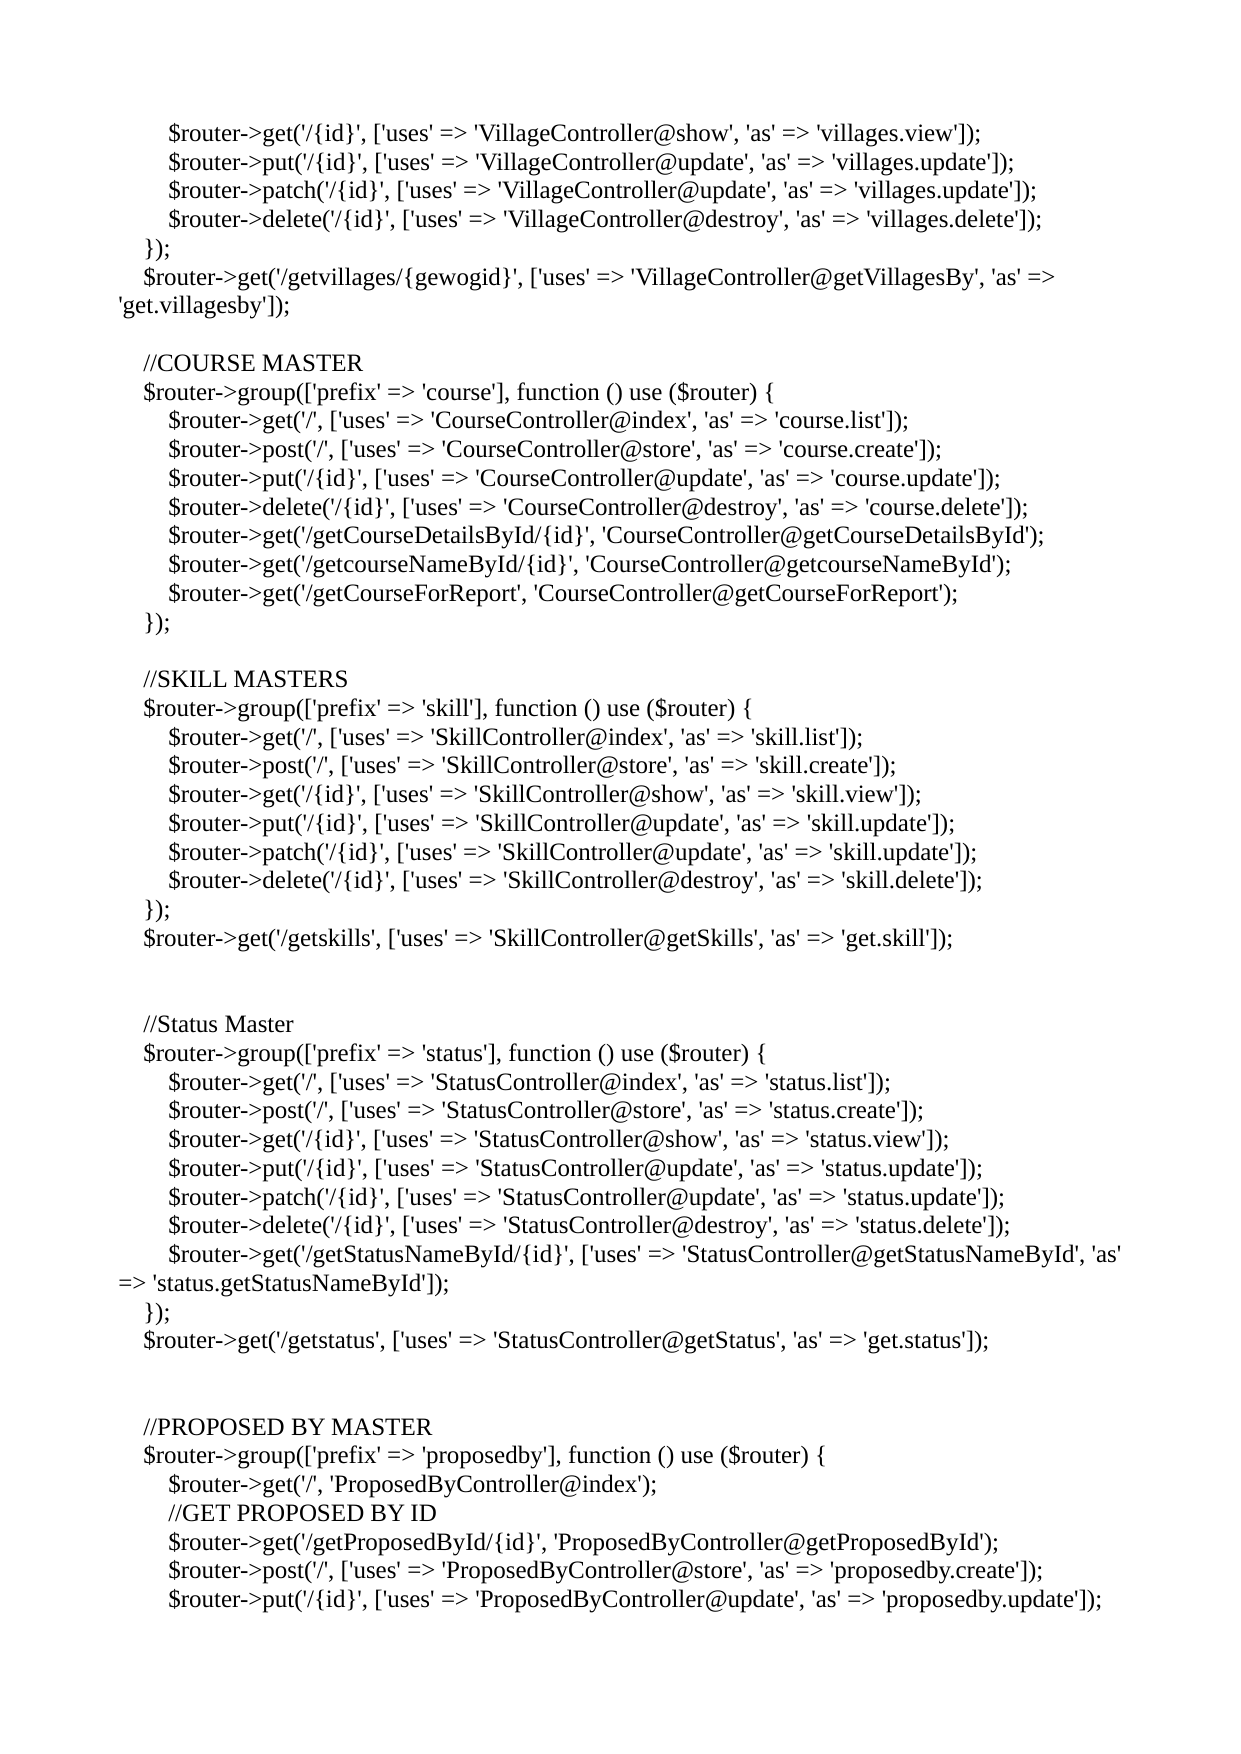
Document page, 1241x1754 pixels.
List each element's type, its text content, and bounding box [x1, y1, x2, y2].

text $router->group(['prefix' => 'skill'], function () use ($router) { [118, 693, 1122, 722]
text $router->delete('/{id}', ['uses' => 'StatusController@destroy', 'as' => 'status.delete']); [118, 1211, 1122, 1239]
text $router->group(['prefix' => 'proposedby'], function () use ($router) { [118, 1441, 1122, 1469]
text $router->put('/{id}', ['uses' => 'StatusController@update', 'as' => 'status.update']); [118, 1153, 1122, 1182]
text $router->get('/getProposedById/{id}', 'ProposedByController@getProposedById'); [118, 1527, 1122, 1556]
text $router->get('/getvillages/{gewogid}', ['uses' => 'VillageController@getVillagesBy', 'as' => 'get.villagesby']); [118, 262, 1122, 319]
text }); [118, 1297, 1122, 1326]
text //PROPOSED BY MASTER [118, 1412, 1122, 1441]
text $router->get('/{id}', ['uses' => 'SkillController@show', 'as' => 'skill.view']); [118, 779, 1122, 808]
text $router->get('/getcourseNameById/{id}', 'CourseController@getcourseNameById'); [118, 549, 1122, 578]
text $router->delete('/{id}', ['uses' => 'CourseController@destroy', 'as' => 'course.delete']); [118, 492, 1122, 521]
text $router->get('/{id}', ['uses' => 'VillageController@show', 'as' => 'villages.view']); [118, 118, 1122, 147]
text $router->post('/', ['uses' => 'StatusController@store', 'as' => 'status.create']); [118, 1096, 1122, 1124]
text $router->patch('/{id}', ['uses' => 'VillageController@update', 'as' => 'villages.update']); [118, 176, 1122, 204]
text $router->post('/', ['uses' => 'SkillController@store', 'as' => 'skill.create']); [118, 751, 1122, 779]
text $router->get('/', 'ProposedByController@index'); [118, 1469, 1122, 1498]
text $router->delete('/{id}', ['uses' => 'VillageController@destroy', 'as' => 'villages.delete']); [118, 204, 1122, 233]
text $router->get('/getstatus', ['uses' => 'StatusController@getStatus', 'as' => 'get.status']); [118, 1326, 1122, 1354]
text $router->put('/{id}', ['uses' => 'SkillController@update', 'as' => 'skill.update']); [118, 808, 1122, 837]
text $router->get('/getCourseDetailsById/{id}', 'CourseController@getCourseDetailsById'); [118, 521, 1122, 549]
text $router->delete('/{id}', ['uses' => 'SkillController@destroy', 'as' => 'skill.delete']); [118, 866, 1122, 894]
text $router->get('/getCourseForReport', 'CourseController@getCourseForReport'); [118, 578, 1122, 607]
text //SKILL MASTERS [118, 664, 1122, 693]
text $router->post('/', ['uses' => 'ProposedByController@store', 'as' => 'proposedby.create']); [118, 1556, 1122, 1584]
text $router->get('/{id}', ['uses' => 'StatusController@show', 'as' => 'status.view']); [118, 1124, 1122, 1153]
text $router->get('/', ['uses' => 'SkillController@index', 'as' => 'skill.list']); [118, 722, 1122, 751]
text $router->get('/', ['uses' => 'CourseController@index', 'as' => 'course.list']); [118, 406, 1122, 434]
text //Status Master [118, 1009, 1122, 1038]
text $router->get('/getStatusNameById/{id}', ['uses' => 'StatusController@getStatusNameById', 'as' => 'status.getStatusNameById']); [118, 1239, 1122, 1297]
text $router->get('/getskills', ['uses' => 'SkillController@getSkills', 'as' => 'get.skill']); [118, 923, 1122, 952]
text }); [118, 233, 1122, 262]
text //COURSE MASTER [118, 348, 1122, 377]
text $router->get('/', ['uses' => 'StatusController@index', 'as' => 'status.list']); [118, 1067, 1122, 1096]
text }); [118, 894, 1122, 923]
text //GET PROPOSED BY ID [118, 1498, 1122, 1527]
text $router->post('/', ['uses' => 'CourseController@store', 'as' => 'course.create']); [118, 434, 1122, 463]
text $router->put('/{id}', ['uses' => 'CourseController@update', 'as' => 'course.update']); [118, 463, 1122, 492]
text $router->patch('/{id}', ['uses' => 'StatusController@update', 'as' => 'status.update']); [118, 1182, 1122, 1211]
text }); [118, 607, 1122, 636]
text $router->patch('/{id}', ['uses' => 'SkillController@update', 'as' => 'skill.update']); [118, 837, 1122, 866]
text $router->group(['prefix' => 'status'], function () use ($router) { [118, 1038, 1122, 1067]
text $router->put('/{id}', ['uses' => 'VillageController@update', 'as' => 'villages.update']); [118, 147, 1122, 176]
text $router->group(['prefix' => 'course'], function () use ($router) { [118, 377, 1122, 406]
text $router->put('/{id}', ['uses' => 'ProposedByController@update', 'as' => 'proposedby.update']); [118, 1584, 1122, 1613]
